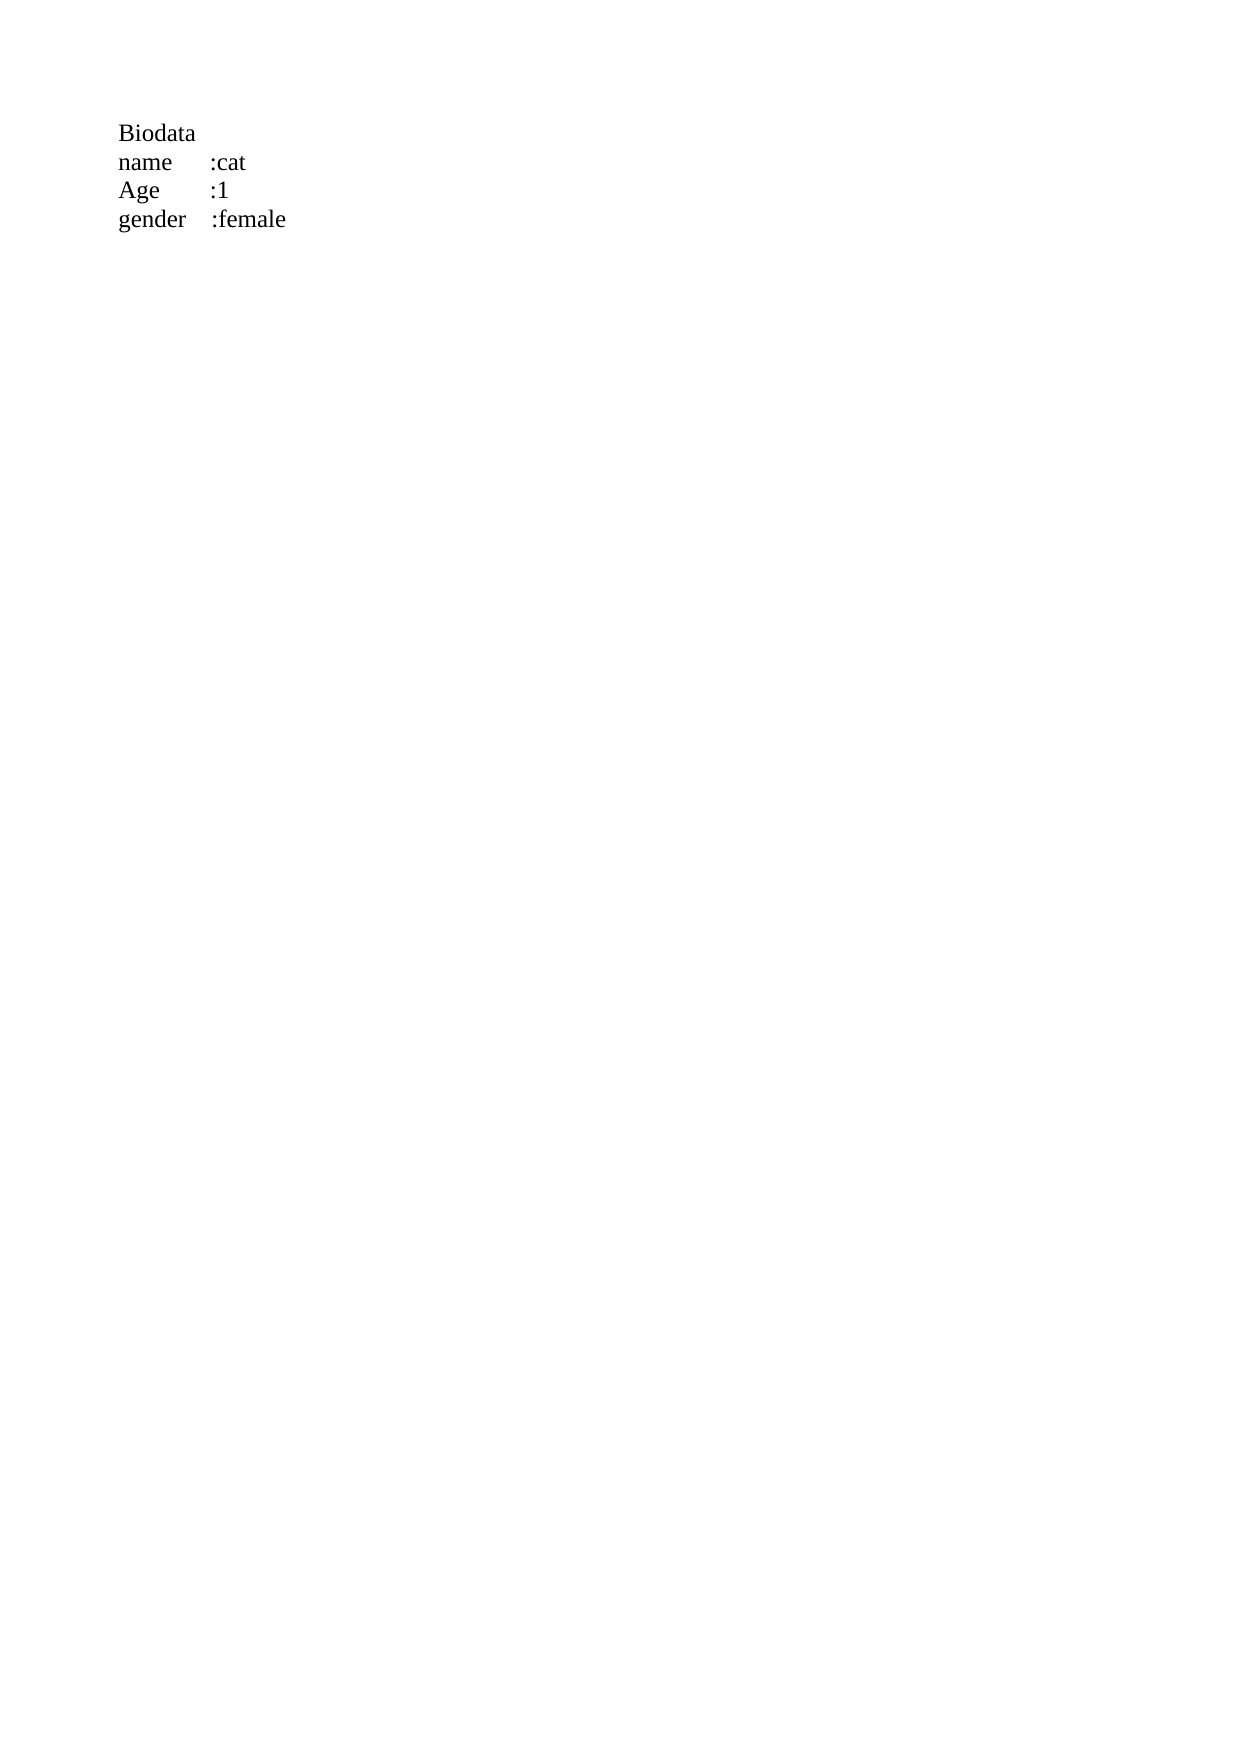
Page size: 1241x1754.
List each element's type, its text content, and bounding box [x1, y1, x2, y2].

text Biodata [118, 118, 1122, 147]
text gender :female [118, 204, 1122, 233]
text name :cat [118, 147, 1122, 176]
text Age :1 [118, 176, 1122, 204]
